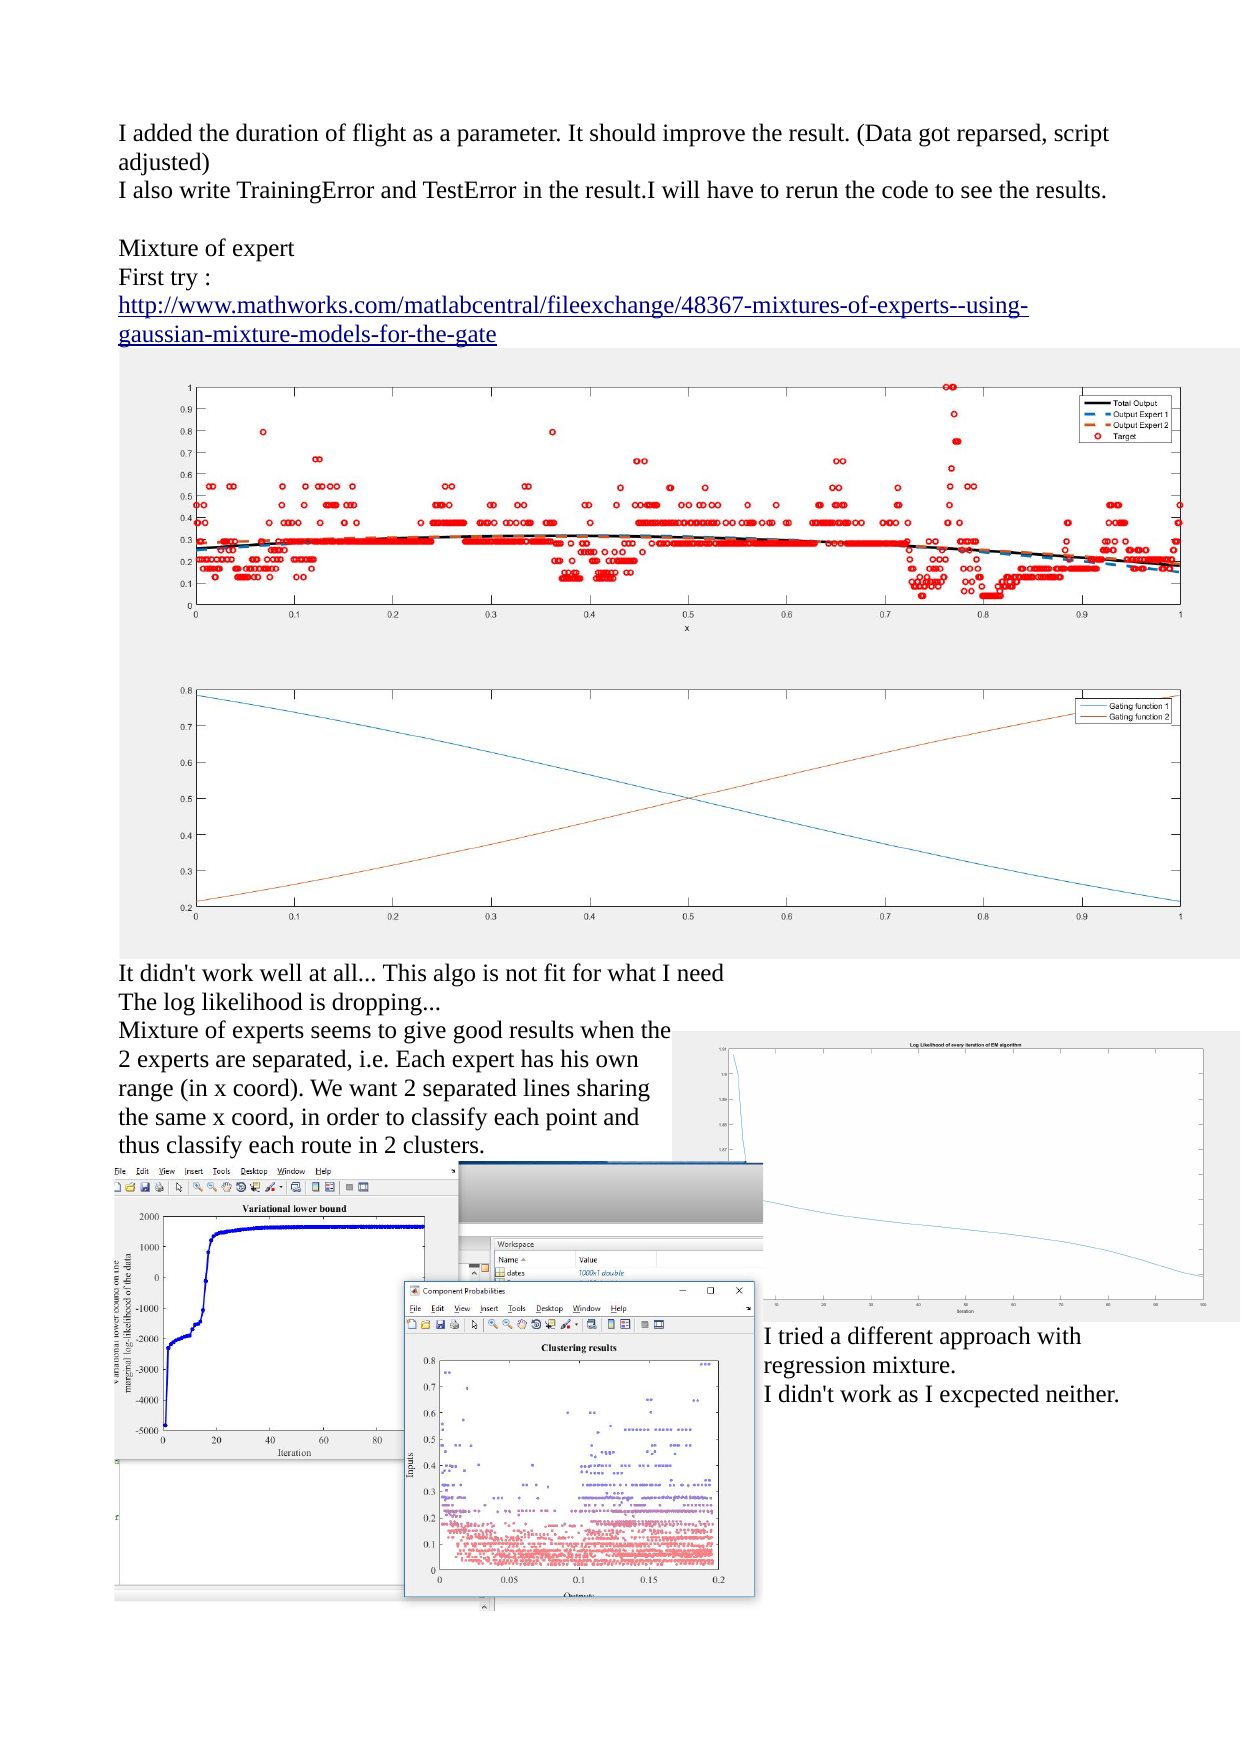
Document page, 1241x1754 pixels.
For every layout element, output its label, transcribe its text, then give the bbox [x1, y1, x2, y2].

picture [114, 1031, 1241, 1611]
text It didn't work well at all... This algo is not fit for what I need [118, 348, 1122, 987]
text I also write TrainingError and TestError in the result.I will have to rerun the code to see the results. [118, 176, 1122, 204]
text The log likelihood is dropping... [118, 987, 1122, 1016]
text http://www.mathworks.com/matlabcentral/fileexchange/48367-mixtures-of-experts--using-gaussian-mixture-models-for-the-gate [118, 291, 1122, 348]
text Mixture of expert [118, 233, 1122, 262]
picture [119, 348, 1240, 959]
text Mixture of experts seems to give good results when the 2 experts are separated, i.e. Each expert has his own range (in x coord). We want 2 separated lines sharing the same x coord, in order to classify each point and thus classify each route in 2 clusters. [118, 1016, 1122, 1159]
text I didn't work as I excpected neither. [764, 1379, 1122, 1407]
text I added the duration of flight as a parameter. It should improve the result. (Data got reparsed, script adjusted) [118, 118, 1122, 176]
text First try : [118, 262, 1122, 291]
text I tried a different approach with regression mixture. [764, 1322, 1122, 1379]
